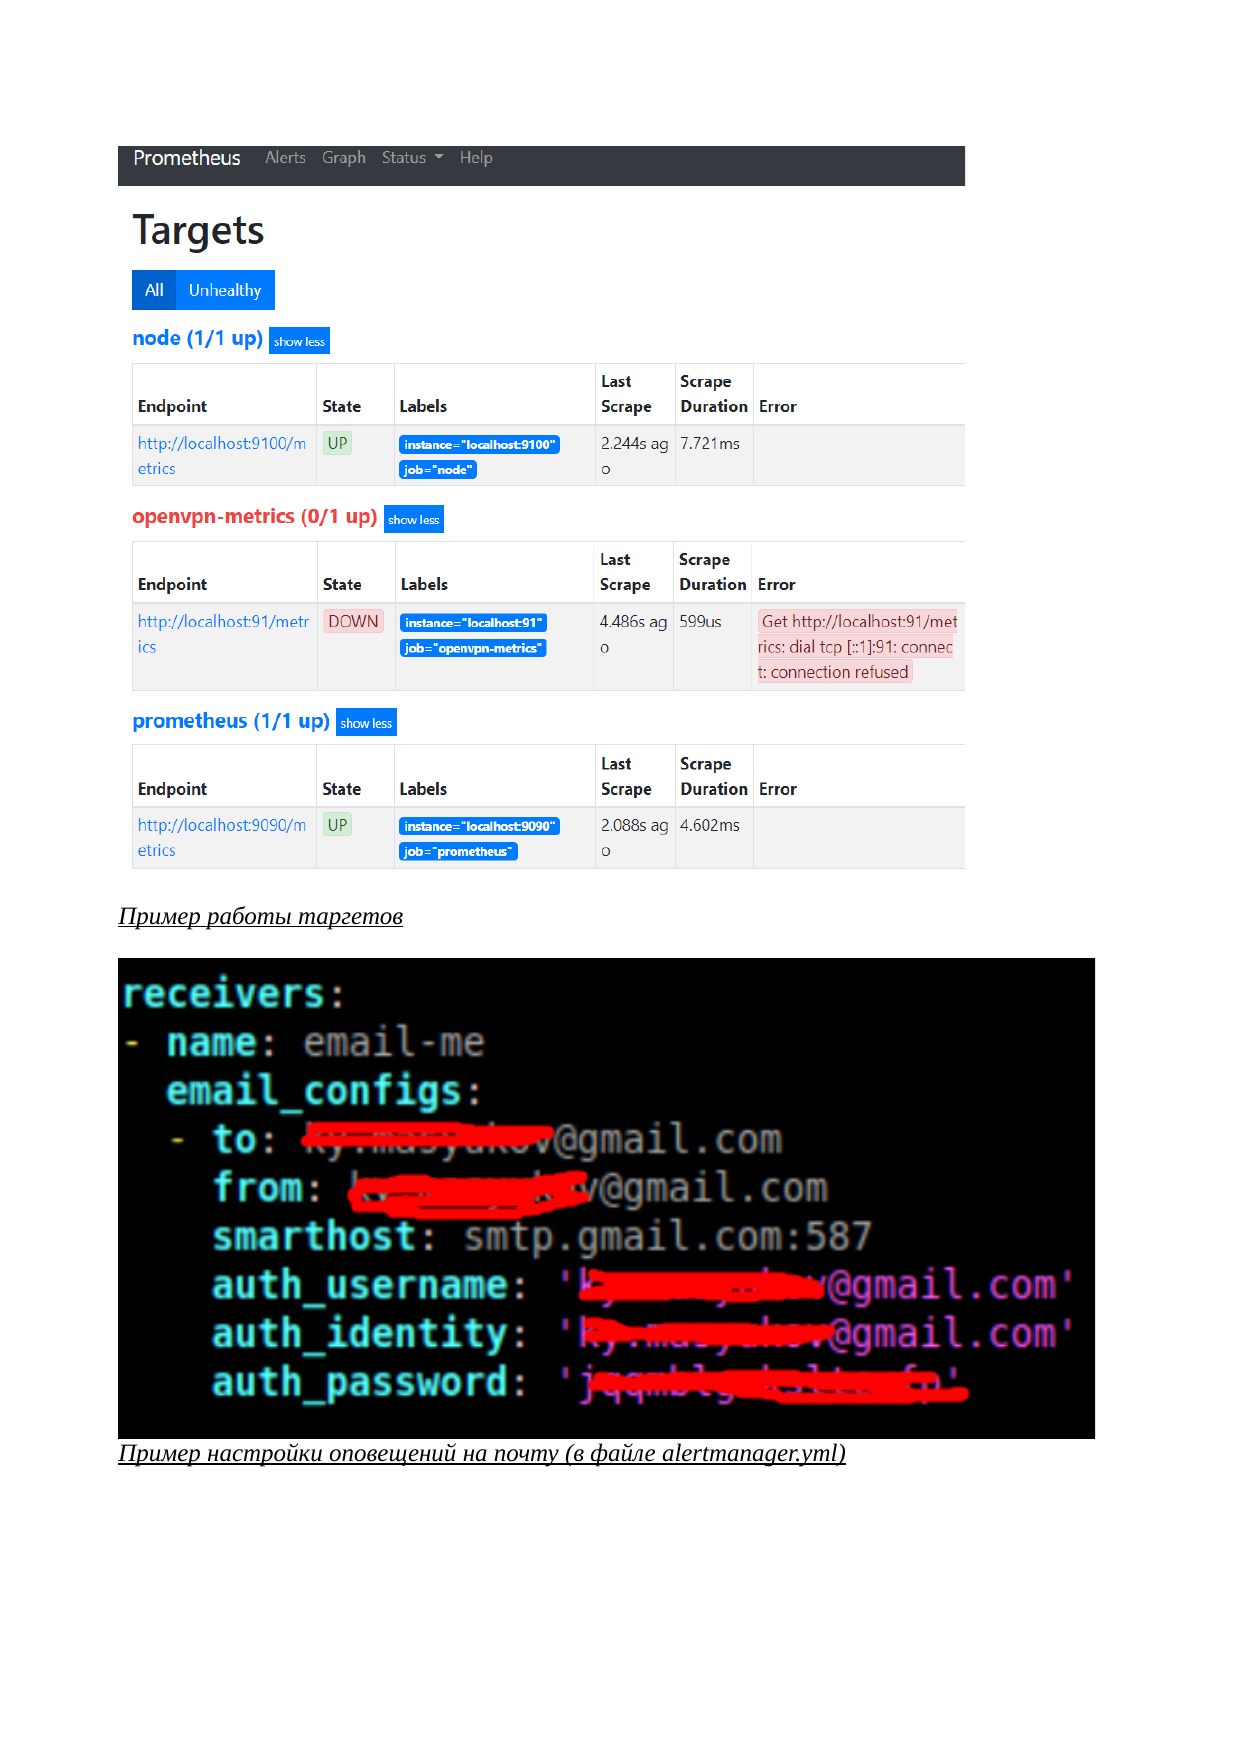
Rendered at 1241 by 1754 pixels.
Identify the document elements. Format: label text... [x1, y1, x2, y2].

text Пример работы таргетов [118, 901, 1122, 930]
text Пример настройки оповещений на почту (в файле alertmanager.yml) [118, 1438, 1122, 1467]
